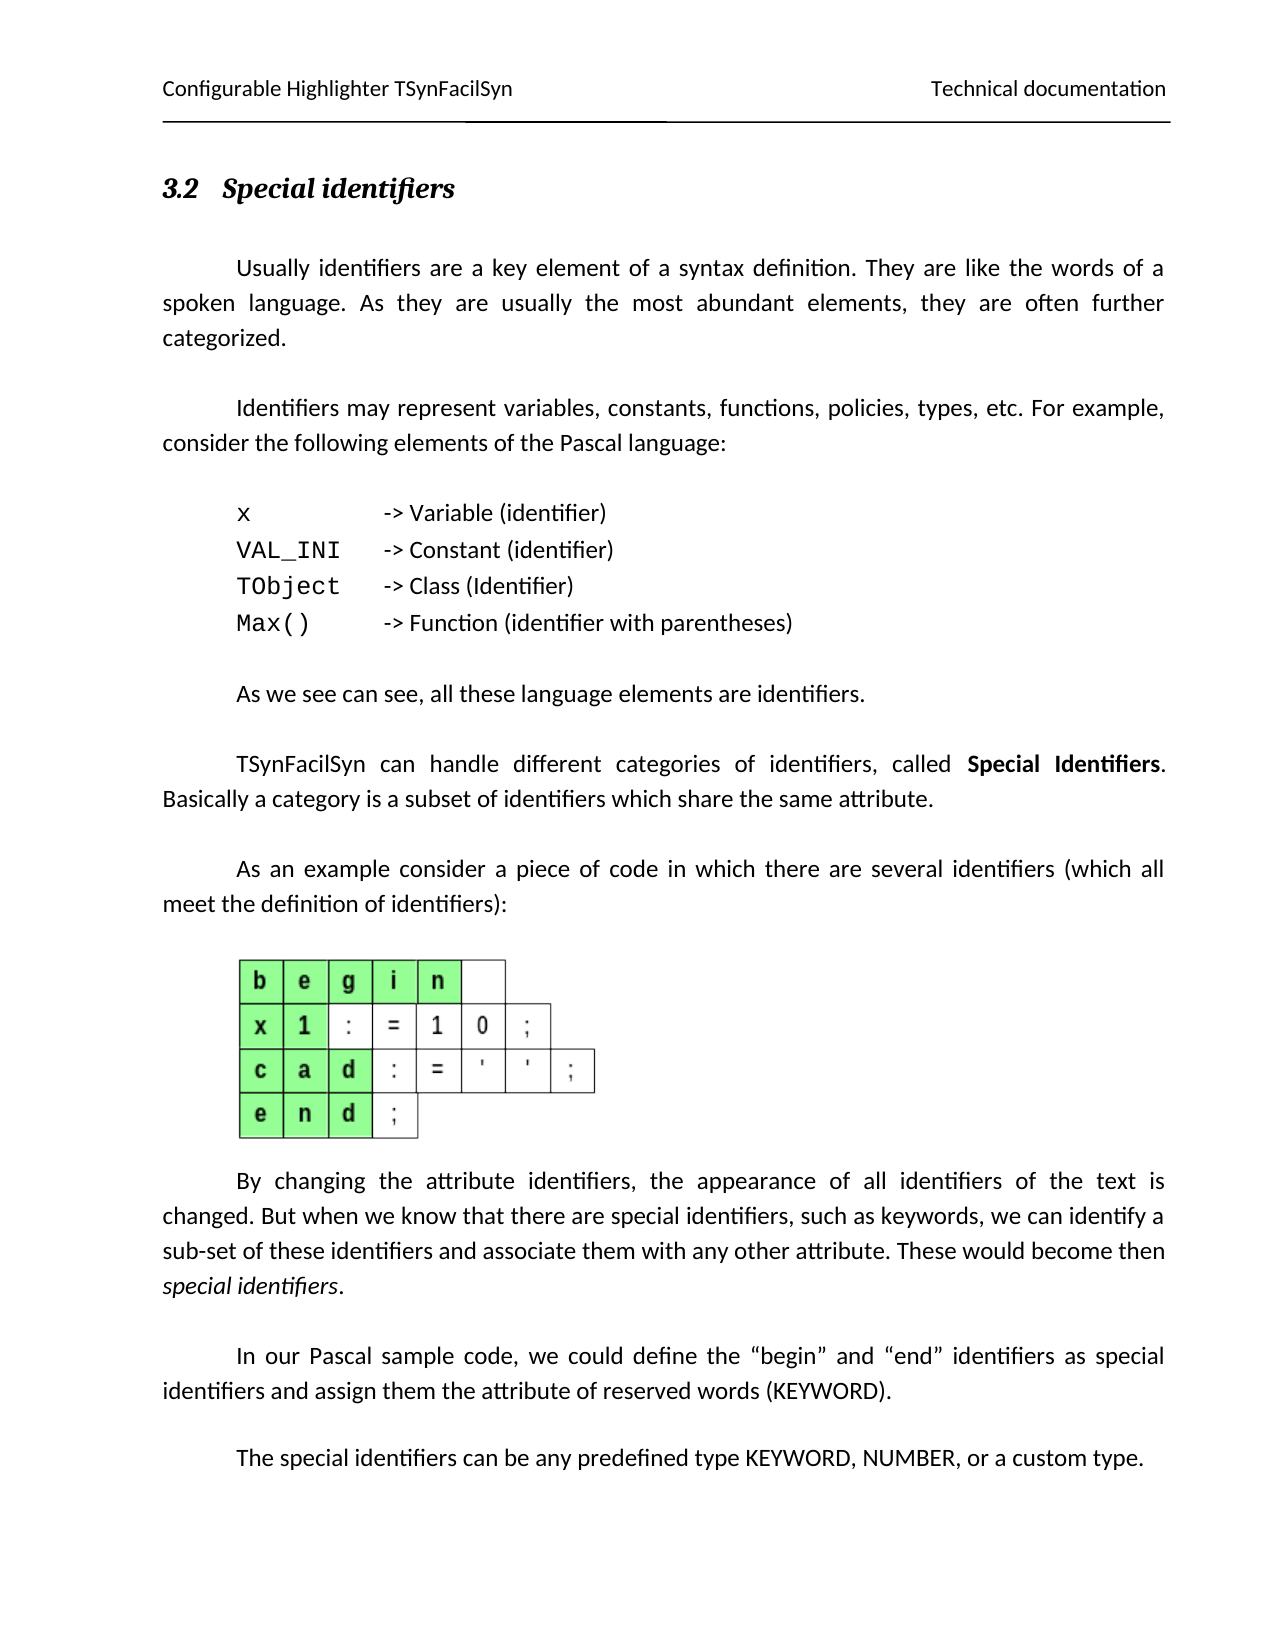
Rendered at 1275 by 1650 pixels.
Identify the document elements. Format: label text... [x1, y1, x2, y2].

text TObject -> Class (Identifier) [162, 570, 1167, 602]
text TSynFacilSyn can handle different categories of identifiers, called Special Identifiers. Basically a category is a subset of identifiers which share the same attribute. [162, 748, 1167, 814]
text x -> Variable (identifier) [162, 497, 1167, 529]
text Usually identifiers are a key element of a syntax definition. They are like the words of a spoken language. As they are usually the most abundant elements, they are often further categorized. [162, 252, 1167, 353]
text Max() -> Function (identifier with parentheses) [162, 607, 1167, 638]
text By changing the attribute identifiers, the appearance of all identifiers of the text is changed. But when we know that there are special identifiers, such as keywords, we can identify a sub-set of these identifiers and associate them with any other attribute. These would become then special identifiers. [162, 1165, 1167, 1301]
text Identifiers may represent variables, constants, functions, policies, types, etc. For example, consider the following elements of the Pascal language: [162, 392, 1167, 458]
text As an example consider a piece of code in which there are several identifiers (which all meet the definition of identifiers): [162, 853, 1167, 919]
text As we see can see, all these language elements are identifiers. [162, 678, 1167, 709]
text In our Pascal sample code, we could define the “begin” and “end” identifiers as special identifiers and assign them the attribute of reserved words (KEYWORD). [162, 1340, 1167, 1406]
subtitle Special identifiers [162, 173, 1167, 206]
text VAL_INI -> Constant (identifier) [162, 534, 1167, 566]
text The special identifiers can be any predefined type KEYWORD, NUMBER, or a custom type. [162, 1442, 1167, 1473]
